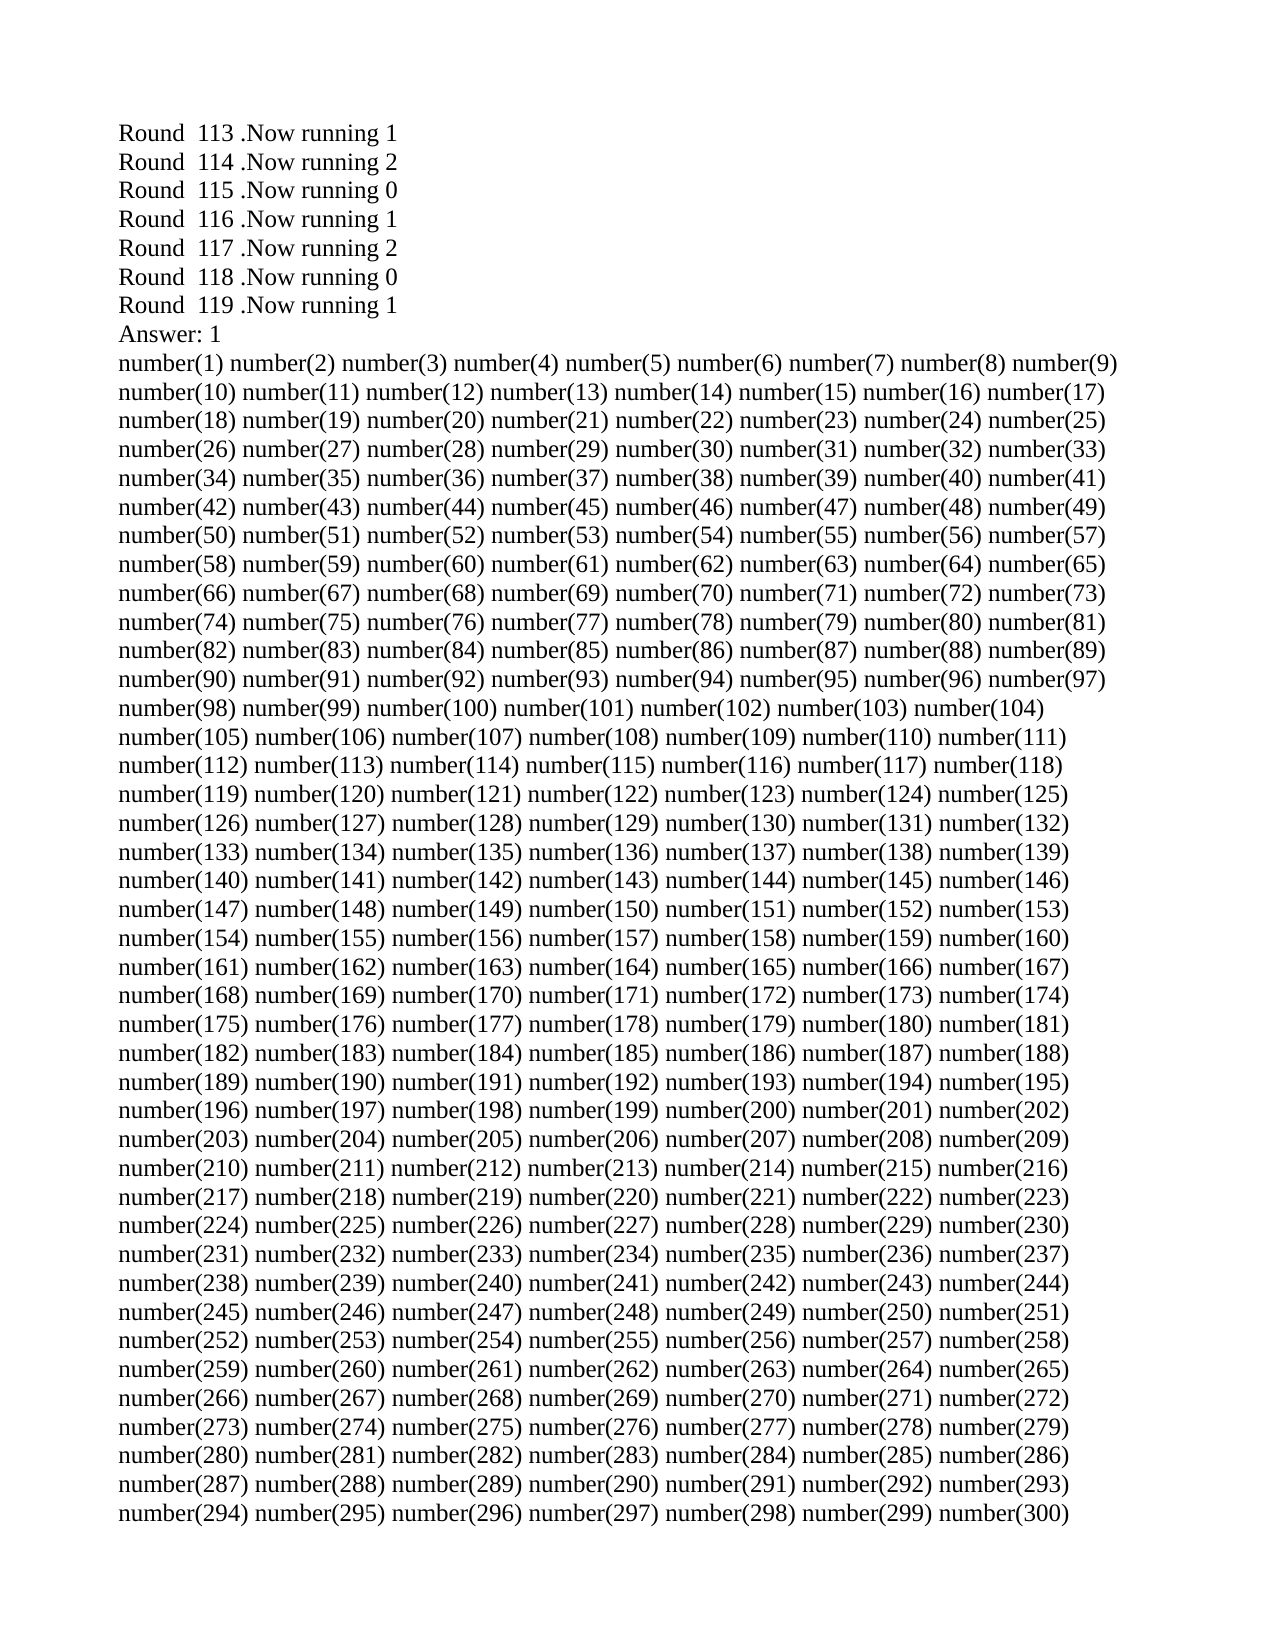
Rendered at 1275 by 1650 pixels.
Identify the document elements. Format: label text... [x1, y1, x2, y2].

text Round 116 .Now running 1 [118, 204, 1157, 233]
text Round 114 .Now running 2 [118, 147, 1157, 176]
text Round 119 .Now running 1 [118, 291, 1157, 319]
text Round 117 .Now running 2 [118, 233, 1157, 262]
text Round 115 .Now running 0 [118, 176, 1157, 204]
text Round 113 .Now running 1 [118, 118, 1157, 147]
text Answer: 1 [118, 319, 1157, 348]
text number(1) number(2) number(3) number(4) number(5) number(6) number(7) number(8) number(9) number(10) number(11) number(12) number(13) number(14) number(15) number(16) number(17) number(18) number(19) number(20) number(21) number(22) number(23) number(24) number(25) number(26) number(27) number(28) number(29) number(30) number(31) number(32) number(33) number(34) number(35) number(36) number(37) number(38) number(39) number(40) number(41) number(42) number(43) number(44) number(45) number(46) number(47) number(48) number(49) number(50) number(51) number(52) number(53) number(54) number(55) number(56) number(57) number(58) number(59) number(60) number(61) number(62) number(63) number(64) number(65) number(66) number(67) number(68) number(69) number(70) number(71) number(72) number(73) number(74) number(75) number(76) number(77) number(78) number(79) number(80) number(81) number(82) number(83) number(84) number(85) number(86) number(87) number(88) number(89) number(90) number(91) number(92) number(93) number(94) number(95) number(96) number(97) number(98) number(99) number(100) number(101) number(102) number(103) number(104) number(105) number(106) number(107) number(108) number(109) number(110) number(111) number(112) number(113) number(114) number(115) number(116) number(117) number(118) number(119) number(120) number(121) number(122) number(123) number(124) number(125) number(126) number(127) number(128) number(129) number(130) number(131) number(132) number(133) number(134) number(135) number(136) number(137) number(138) number(139) number(140) number(141) number(142) number(143) number(144) number(145) number(146) number(147) number(148) number(149) number(150) number(151) number(152) number(153) number(154) number(155) number(156) number(157) number(158) number(159) number(160) number(161) number(162) number(163) number(164) number(165) number(166) number(167) number(168) number(169) number(170) number(171) number(172) number(173) number(174) number(175) number(176) number(177) number(178) number(179) number(180) number(181) number(182) number(183) number(184) number(185) number(186) number(187) number(188) number(189) number(190) number(191) number(192) number(193) number(194) number(195) number(196) number(197) number(198) number(199) number(200) number(201) number(202) number(203) number(204) number(205) number(206) number(207) number(208) number(209) number(210) number(211) number(212) number(213) number(214) number(215) number(216) number(217) number(218) number(219) number(220) number(221) number(222) number(223) number(224) number(225) number(226) number(227) number(228) number(229) number(230) number(231) number(232) number(233) number(234) number(235) number(236) number(237) number(238) number(239) number(240) number(241) number(242) number(243) number(244) number(245) number(246) number(247) number(248) number(249) number(250) number(251) number(252) number(253) number(254) number(255) number(256) number(257) number(258) number(259) number(260) number(261) number(262) number(263) number(264) number(265) number(266) number(267) number(268) number(269) number(270) number(271) number(272) number(273) number(274) number(275) number(276) number(277) number(278) number(279) number(280) number(281) number(282) number(283) number(284) number(285) number(286) number(287) number(288) number(289) number(290) number(291) number(292) number(293) number(294) number(295) number(296) number(297) number(298) number(299) number(300) [118, 348, 1157, 1527]
text Round 118 .Now running 0 [118, 262, 1157, 291]
